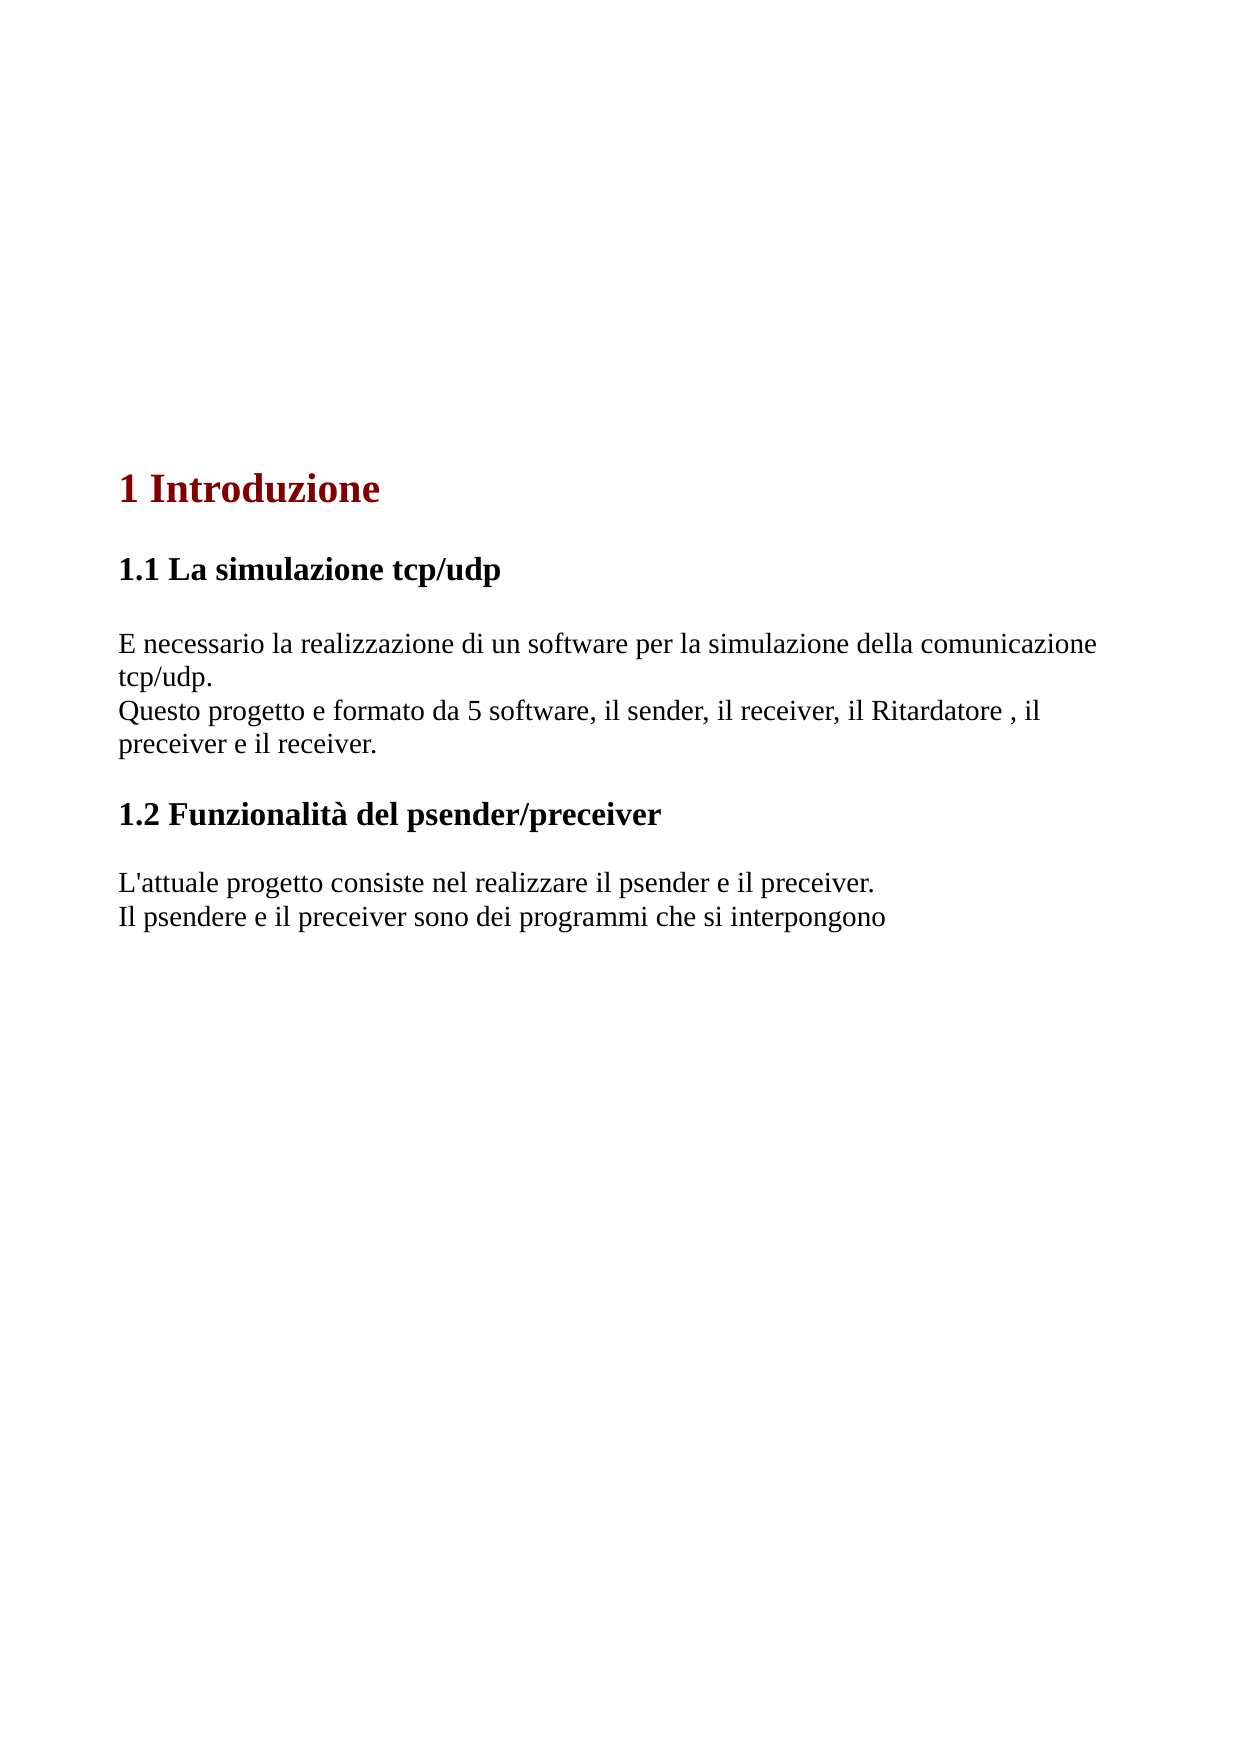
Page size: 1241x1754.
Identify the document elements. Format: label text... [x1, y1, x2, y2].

text Questo progetto e formato da 5 software, il sender, il receiver, il Ritardatore , il preceiver e il receiver. [118, 693, 1122, 760]
text L'attuale progetto consiste nel realizzare il psender e il preceiver. [118, 866, 1122, 899]
text 1.1 La simulazione tcp/udp [118, 549, 1122, 588]
text E necessario la realizzazione di un software per la simulazione della comunicazione tcp/udp. [118, 626, 1122, 693]
text 1.2 Funzionalità del psender/preceiver [118, 794, 1122, 832]
text Il psendere e il preceiver sono dei programmi che si interpongono [118, 899, 1122, 933]
text 1 Introduzione [118, 463, 1122, 511]
